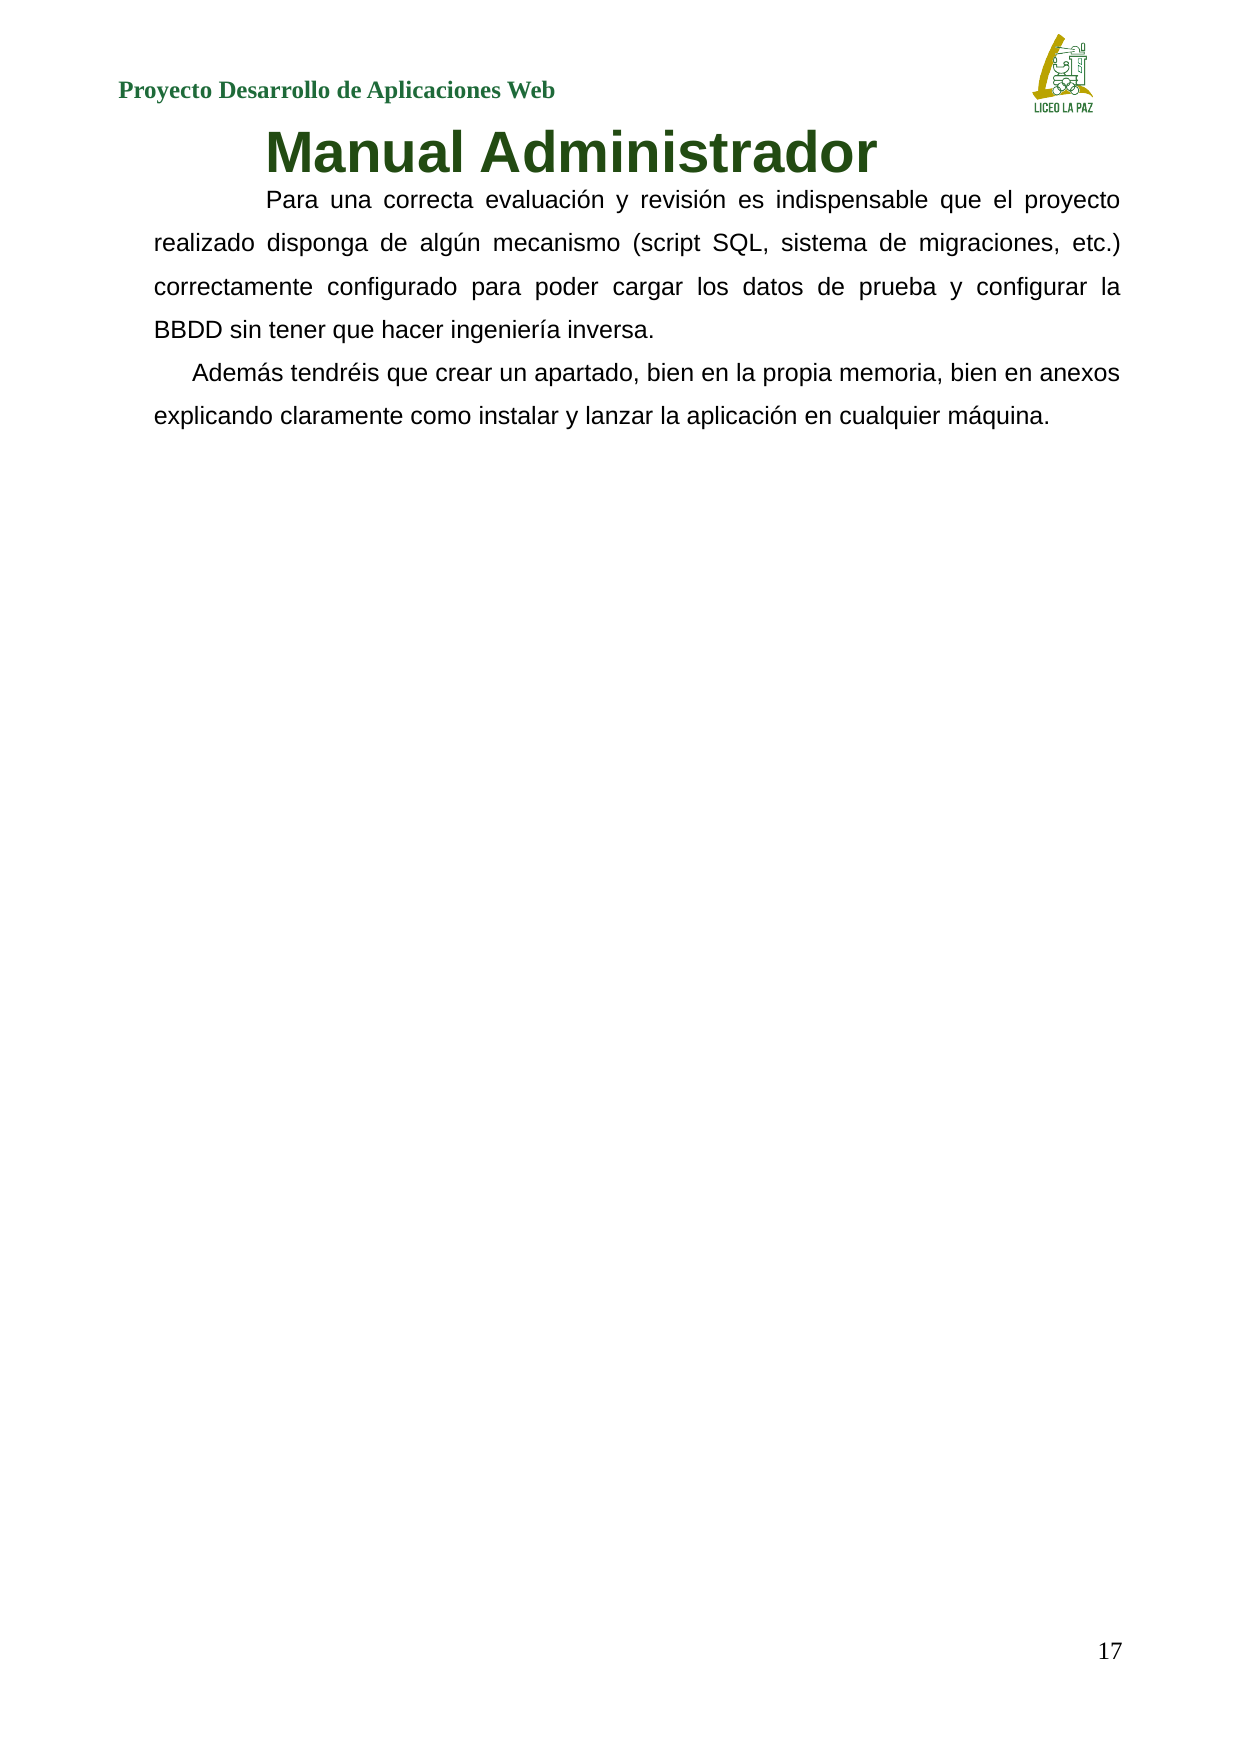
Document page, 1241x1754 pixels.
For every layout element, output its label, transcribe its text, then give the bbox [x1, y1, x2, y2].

text Además tendréis que crear un apartado, bien en la propia memoria, bien en anexos explicando claramente como instalar y lanzar la aplicación en cualquier máquina. [153, 358, 1122, 429]
text Para una correcta evaluación y revisión es indispensable que el proyecto realizado disponga de algún mecanismo (script SQL, sistema de migraciones, etc.) correctamente configurado para poder cargar los datos de prueba y configurar la BBDD sin tener que hacer ingeniería inversa. [153, 185, 1122, 343]
subtitle Manual Administrador [118, 118, 1122, 185]
picture [1025, 26, 1100, 121]
